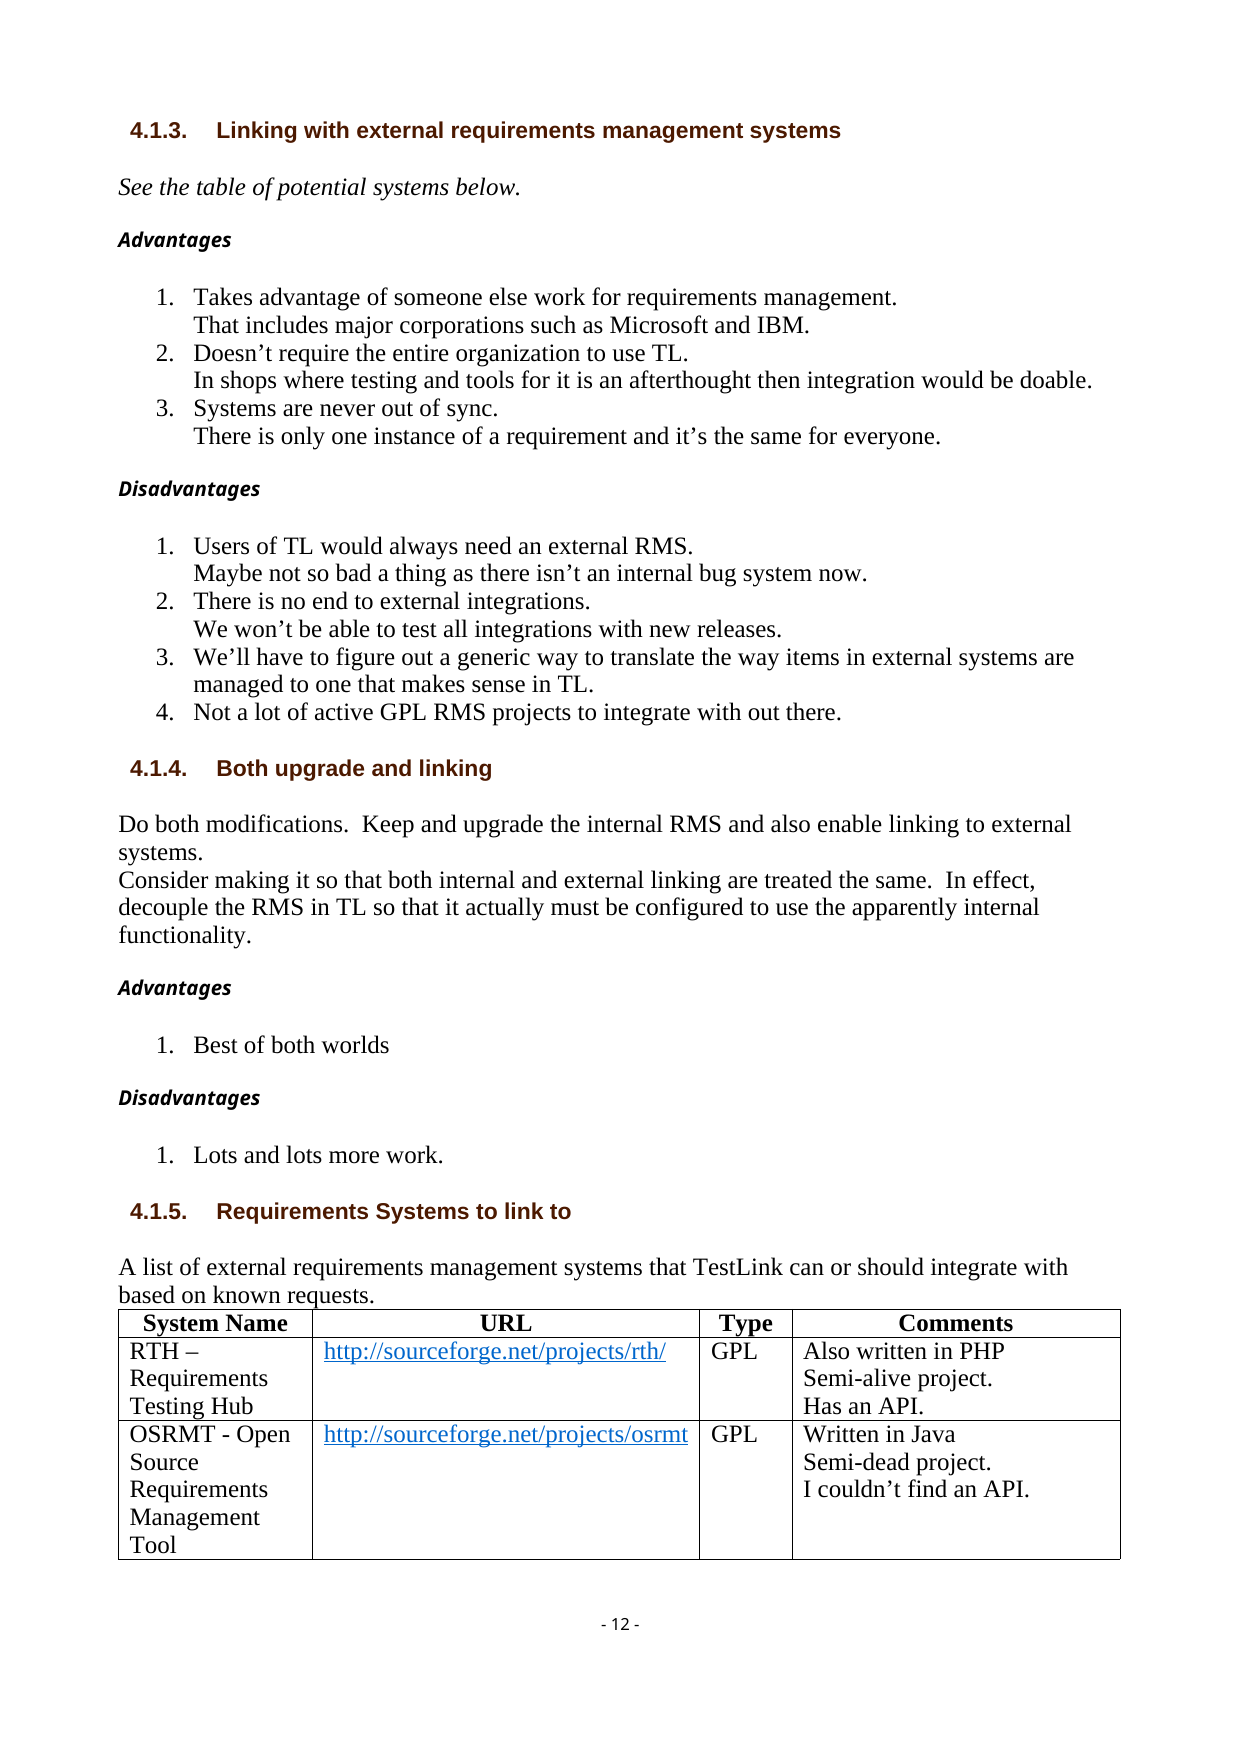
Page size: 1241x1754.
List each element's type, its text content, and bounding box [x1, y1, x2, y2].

subtitle Both upgrade and linking [130, 755, 1110, 781]
table_cell GPL [700, 1338, 792, 1420]
table_header URL [313, 1310, 699, 1337]
subtitle Disadvantages [118, 1084, 1122, 1112]
list Not a lot of active GPL RMS projects to integrate with out there. [156, 698, 1122, 726]
table_cell Also written in PHP Semi-alive project. Has an API. [793, 1338, 1120, 1420]
text Consider making it so that both internal and external linking are treated the same. In effect, decouple the RMS in TL so that it actually must be configured to use the apparently internal functionality. [118, 866, 1122, 949]
table_header Comments [793, 1310, 1120, 1337]
subtitle Disadvantages [118, 474, 1122, 502]
subtitle Requirements Systems to link to [130, 1198, 1110, 1224]
list Best of both worlds [156, 1031, 1122, 1059]
list Lots and lots more work. [156, 1141, 1122, 1169]
table_cell http://sourceforge.net/projects/osrmt [313, 1421, 699, 1558]
list Doesn’t require the entire organization to use TL. In shops where testing and tools for it is an afterthought then integration would be doable. [156, 339, 1122, 394]
text See the table of potential systems below. [118, 173, 1122, 201]
list Systems are never out of sync. There is only one instance of a requirement and it’s the same for everyone. [156, 394, 1122, 449]
table_header Type [700, 1310, 792, 1337]
table_header System Name [119, 1310, 312, 1337]
text Do both modifications. Keep and upgrade the internal RMS and also enable linking to external systems. [118, 810, 1122, 866]
subtitle Advantages [118, 974, 1122, 1002]
list There is no end to external integrations. We won’t be able to test all integrations with new releases. [156, 587, 1122, 643]
table_cell GPL [700, 1421, 792, 1558]
table_cell RTH – Requirements Testing Hub [119, 1338, 312, 1420]
list We’ll have to figure out a generic way to translate the way items in external systems are managed to one that makes sense in TL. [156, 643, 1122, 698]
table_cell Written in Java Semi-dead project. I couldn’t find an API. [793, 1421, 1120, 1558]
table_cell OSRMT - Open Source Requirements Management Tool [119, 1421, 312, 1558]
subtitle Linking with external requirements management systems [130, 118, 1110, 144]
text A list of external requirements management systems that TestLink can or should integrate with based on known requests. [118, 1253, 1122, 1309]
table_cell http://sourceforge.net/projects/rth/ [313, 1338, 699, 1420]
list Users of TL would always need an external RMS. Maybe not so bad a thing as there isn’t an internal bug system now. [156, 532, 1122, 587]
list Takes advantage of someone else work for requirements management. That includes major corporations such as Microsoft and IBM. [156, 283, 1122, 339]
subtitle Advantages [118, 226, 1122, 254]
